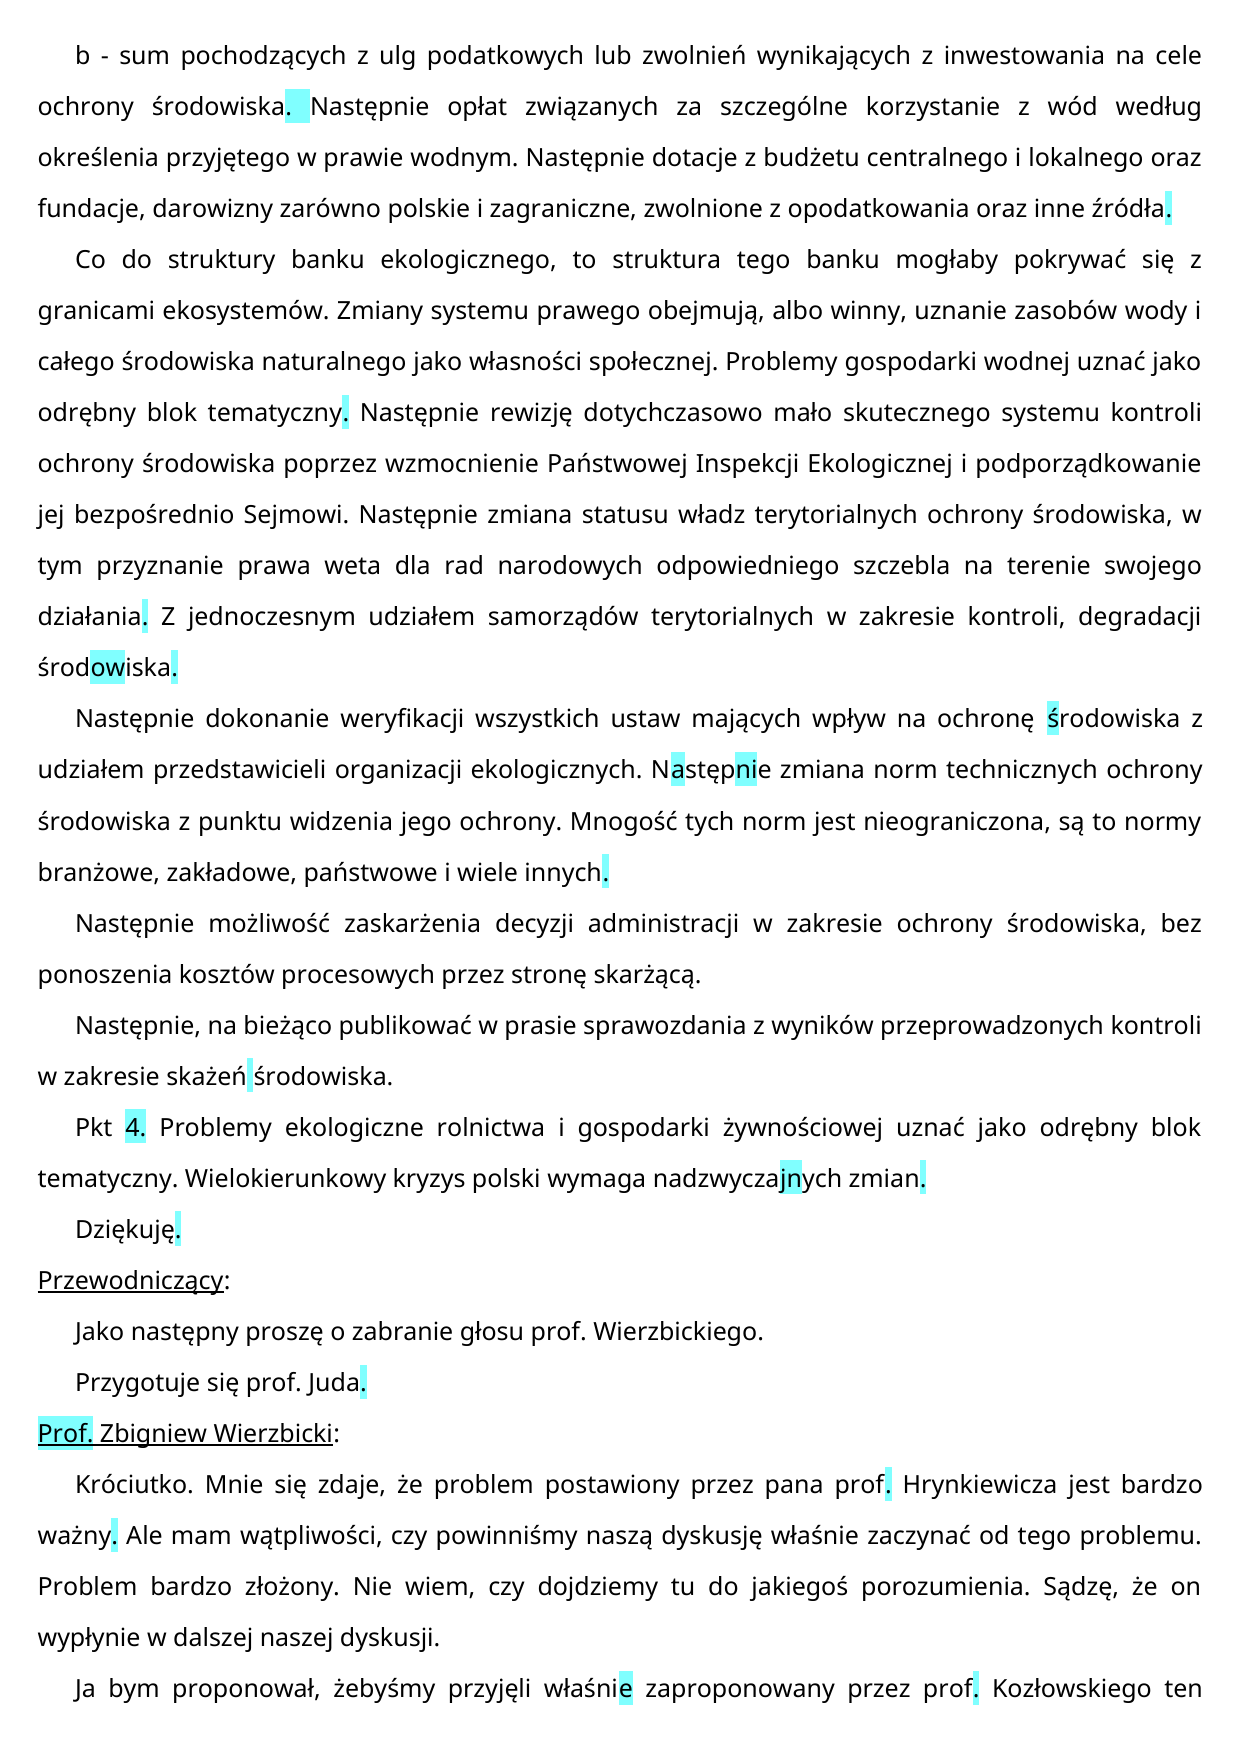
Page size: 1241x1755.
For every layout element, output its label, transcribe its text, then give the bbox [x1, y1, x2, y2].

text Przygotuje się prof. Juda. [37, 1364, 1203, 1399]
text Co do struktury banku ekologicznego, to struktura tego banku mogłaby pokrywać się z granicami ekosystemów. Zmiany systemu prawego obejmują, albo winny, uznanie zasobów wody i całego środowiska naturalnego jako własności społecznej. Problemy gospodarki wodnej uznać jako odrębny blok tematyczny. Następnie rewizję dotychczasowo mało skutecznego systemu kontroli ochrony środowiska poprzez wzmocnienie Państwowej Inspekcji Ekologicznej i podporządkowanie jej bezpośrednio Sejmowi. Następnie zmiana statusu władz terytorialnych ochrony środowiska, w tym przyznanie prawa weta dla rad narodowych odpowiedniego szczebla na terenie swojego działania. Z jednoczesnym udziałem samorządów terytorialnych w zakresie kontroli, degradacji środowiska. [37, 242, 1203, 684]
text Jako następny proszę o zabranie głosu prof. Wierzbickiego. [37, 1313, 1203, 1348]
text Prof. Zbigniew Wierzbicki: [37, 1416, 1203, 1450]
text Króciutko. Mnie się zdaje, że problem postawiony przez pana prof. Hrynkiewicza jest bardzo ważny. Ale mam wątpliwości, czy powinniśmy naszą dyskusję właśnie zaczynać od tego problemu. Problem bardzo złożony. Nie wiem, czy dojdziemy tu do jakiegoś porozumienia. Sądzę, że on wypłynie w dalszej naszej dyskusji. [37, 1467, 1203, 1654]
text Następnie możliwość zaskarżenia decyzji administracji w zakresie ochrony środowiska, bez ponoszenia kosztów procesowych przez stronę skarżącą. [37, 905, 1203, 990]
text Następnie dokonanie weryfikacji wszystkich ustaw mających wpływ na ochronę środowiska z udziałem przedstawicieli organizacji ekologicznych. Następnie zmiana norm technicznych ochrony środowiska z punktu widzenia jego ochrony. Mnogość tych norm jest nieograniczona, są to normy branżowe, zakładowe, państwowe i wiele innych. [37, 701, 1203, 888]
text Następnie, na bieżąco publikować w prasie sprawozdania z wyników przeprowadzonych kontroli w zakresie skażeń środowiska. [37, 1007, 1203, 1092]
text Ja bym proponował, żebyśmy przyjęli właśnie zaproponowany przez prof. Kozłowskiego ten [37, 1671, 1203, 1705]
text b - sum pochodzących z ulg podatkowych lub zwolnień wynikających z inwestowania na cele ochrony środowiska. Następnie opłat związanych za szczególne korzystanie z wód według określenia przyjętego w prawie wodnym. Następnie dotacje z budżetu centralnego i lokalnego oraz fundacje, darowizny zarówno polskie i zagraniczne, zwolnione z opodatkowania oraz inne źródła. [37, 37, 1203, 225]
text Przewodniczący: [37, 1262, 1203, 1297]
text Dziękuję. [37, 1211, 1203, 1246]
text Pkt 4. Problemy ekologiczne rolnictwa i gospodarki żywnościowej uznać jako odrębny blok tematyczny. Wielokierunkowy kryzys polski wymaga nadzwyczajnych zmian. [37, 1109, 1203, 1194]
